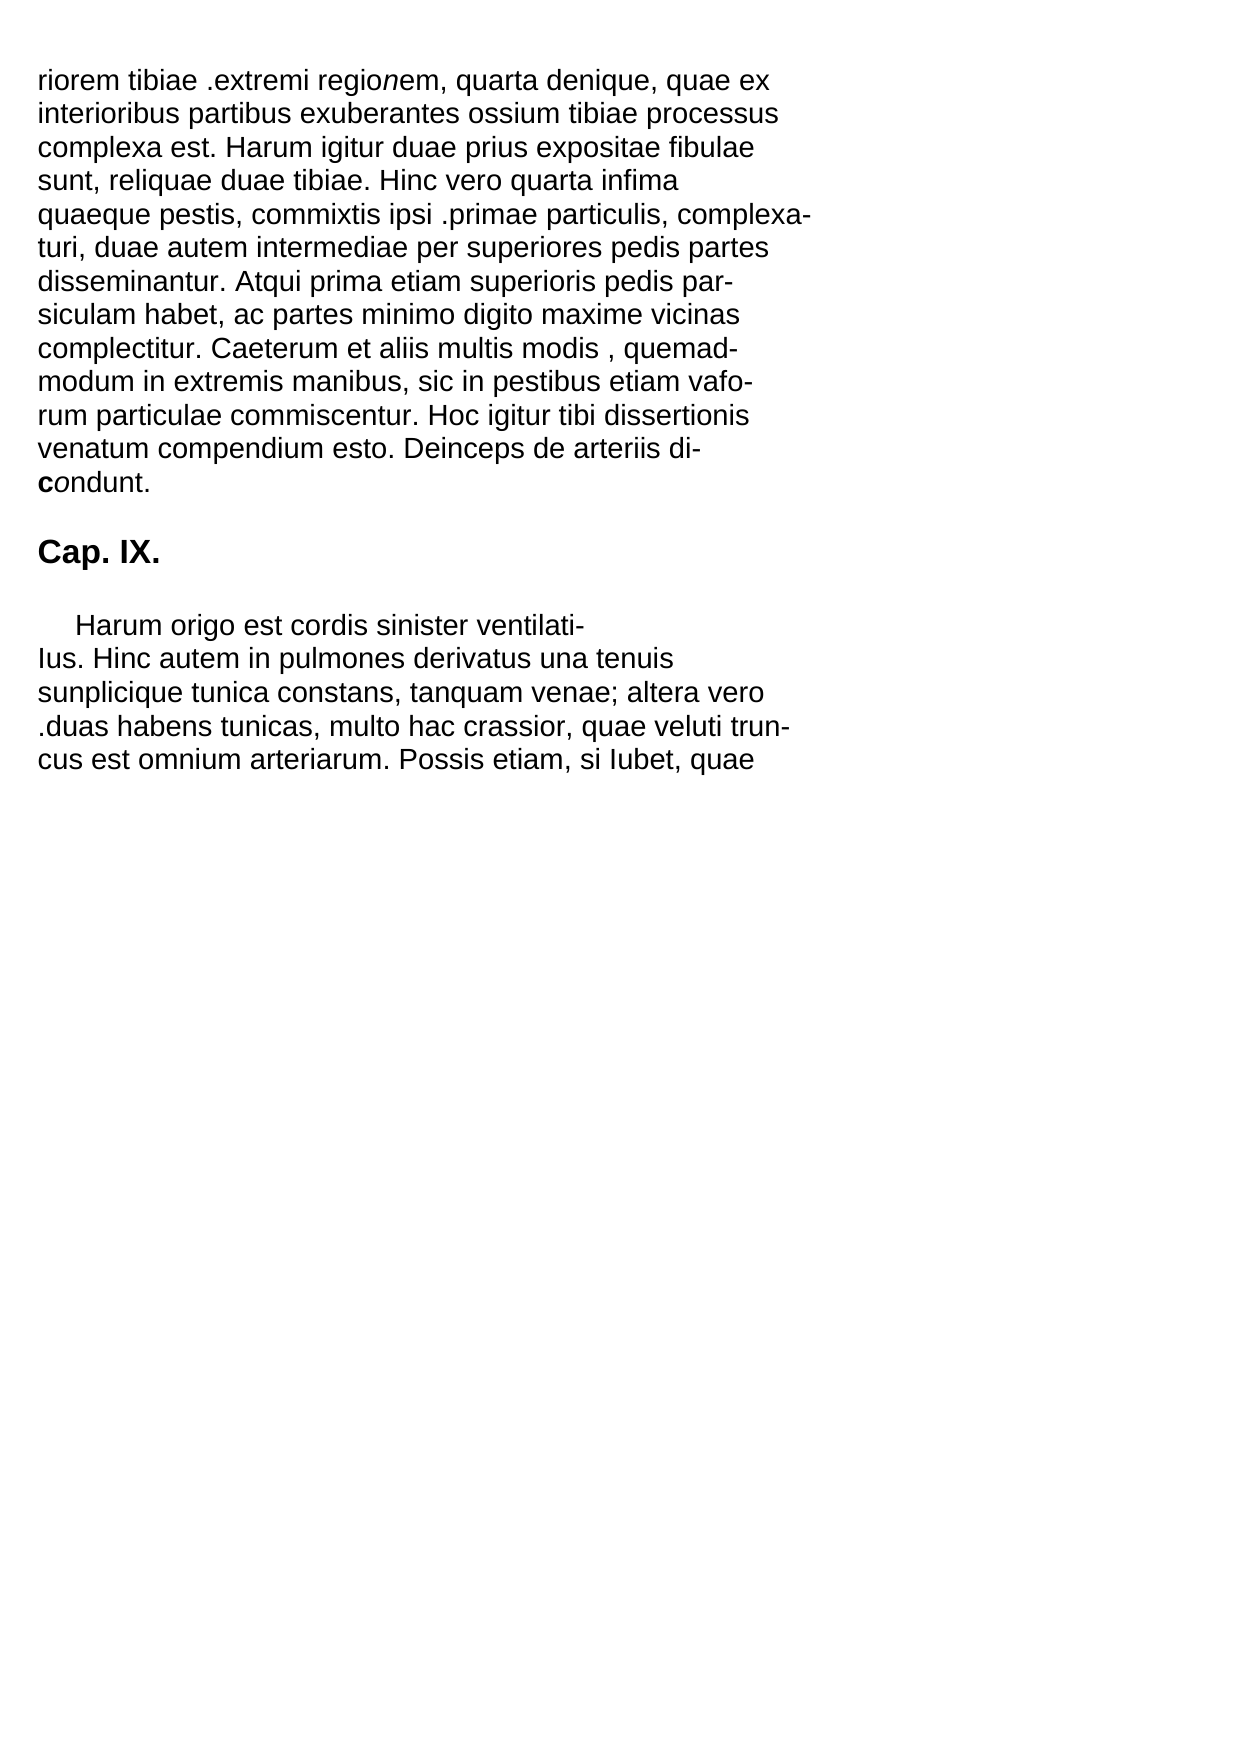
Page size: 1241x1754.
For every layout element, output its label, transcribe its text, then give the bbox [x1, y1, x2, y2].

subtitle Cap. IX. [37, 532, 1203, 571]
text Harum origo est cordis sinister ventilati- Ius. Hinc autem in pulmones derivatus una tenuis sunplicique tunica constans, tanquam venae; altera vero .duas habens tunicas, multo hac crassior, quae veluti trun- cus est omnium arteriarum. Possis etiam, si Iubet, quae [37, 608, 1203, 776]
text riorem tibiae .extremi regionem, quarta denique, quae ex interioribus partibus exuberantes ossium tibiae processus complexa est. Harum igitur duae prius expositae fibulae sunt, reliquae duae tibiae. Hinc vero quarta infima quaeque pestis, commixtis ipsi .primae particulis, complexa- turi, duae autem intermediae per superiores pedis partes disseminantur. Atqui prima etiam superioris pedis par- siculam habet, ac partes minimo digito maxime vicinas complectitur. Caeterum et aliis multis modis , quemad- modum in extremis manibus, sic in pestibus etiam vafo- rum particulae commiscentur. Hoc igitur tibi dissertionis venatum compendium esto. Deinceps de arteriis di- condunt. [37, 62, 1203, 498]
